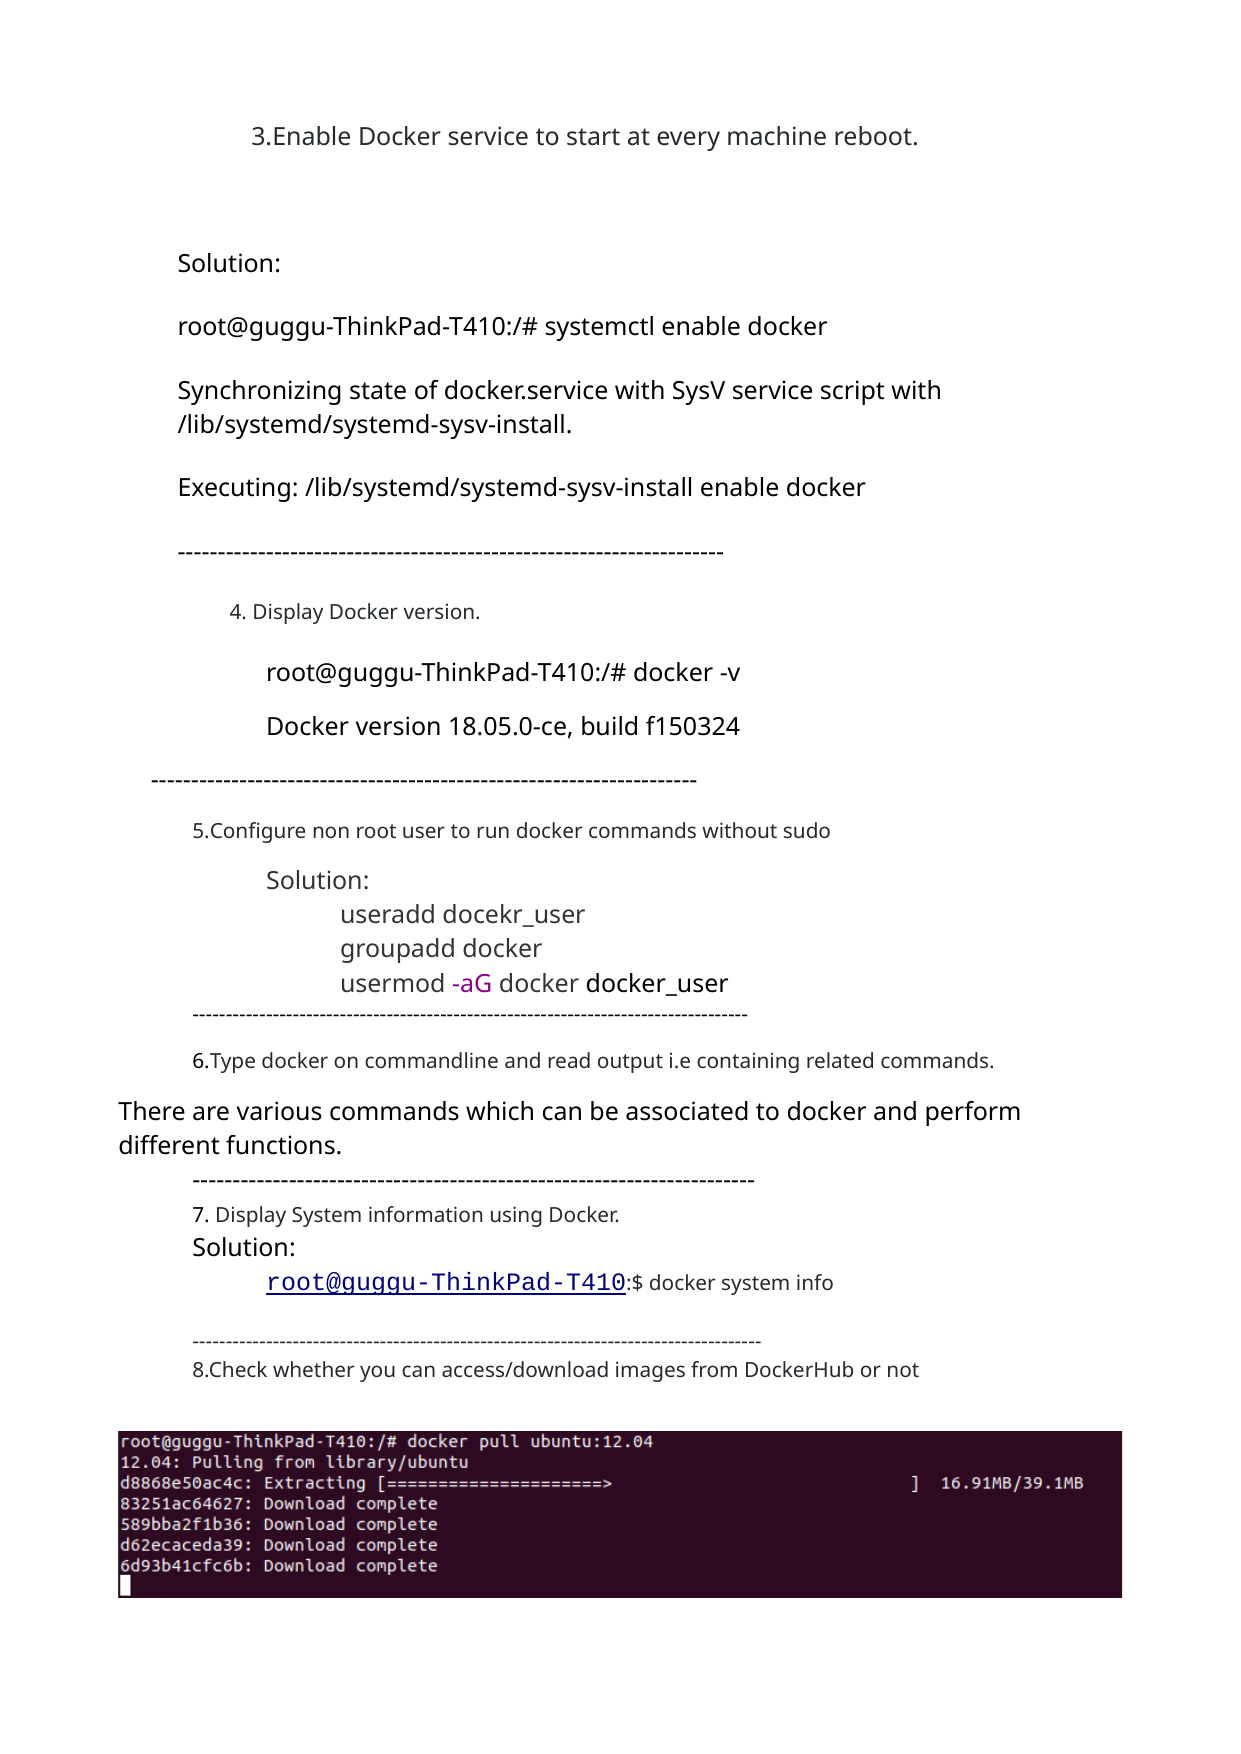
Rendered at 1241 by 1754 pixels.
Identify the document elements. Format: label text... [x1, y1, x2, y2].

text 5.Configure non root user to run docker commands without sudo [118, 816, 1122, 844]
text Solution: [118, 863, 1122, 897]
text 7. Display System information using Docker. [118, 1196, 1122, 1230]
text Synchronizing state of docker.service with SysV service script with /lib/systemd/systemd-sysv-install. [177, 372, 1063, 440]
picture [118, 1431, 1123, 1598]
text useradd docekr_user [118, 897, 1122, 931]
text Solution: [118, 1230, 1122, 1264]
text 6.Type docker on commandline and read output i.e containing related commands. [118, 1046, 1122, 1075]
text ------------------------------------------------------------------------------------- [118, 1327, 1122, 1355]
text -------------------------------------------------------------------- [177, 533, 1063, 567]
text ---------------------------------------------------------------------- [118, 1162, 1122, 1196]
text 8.Check whether you can access/download images from DockerHub or not [118, 1355, 1122, 1383]
list 4. Display Docker version. [118, 597, 1122, 625]
text Solution: [177, 245, 1063, 279]
text Executing: /lib/systemd/systemd-sysv-install enable docker [177, 470, 1063, 504]
text groupadd docker [118, 931, 1122, 965]
text -------------------------------------------------------------------- [118, 762, 1122, 796]
text root@guggu-ThinkPad-T410:/# docker -v [118, 654, 1122, 689]
text usermod -aG docker docker_user [118, 965, 1122, 999]
text There are various commands which can be associated to docker and perform different functions. [118, 1094, 1122, 1162]
text root@guggu-ThinkPad-T410:$ docker system info [118, 1264, 1122, 1298]
text 3.Enable Docker service to start at every machine reboot. [177, 118, 1063, 152]
text ----------------------------------------------------------------------------------- [118, 999, 1122, 1028]
text root@guggu-ThinkPad-T410:/# systemctl enable docker [177, 309, 1063, 343]
text Docker version 18.05.0-ce, build f150324 [118, 708, 1122, 742]
